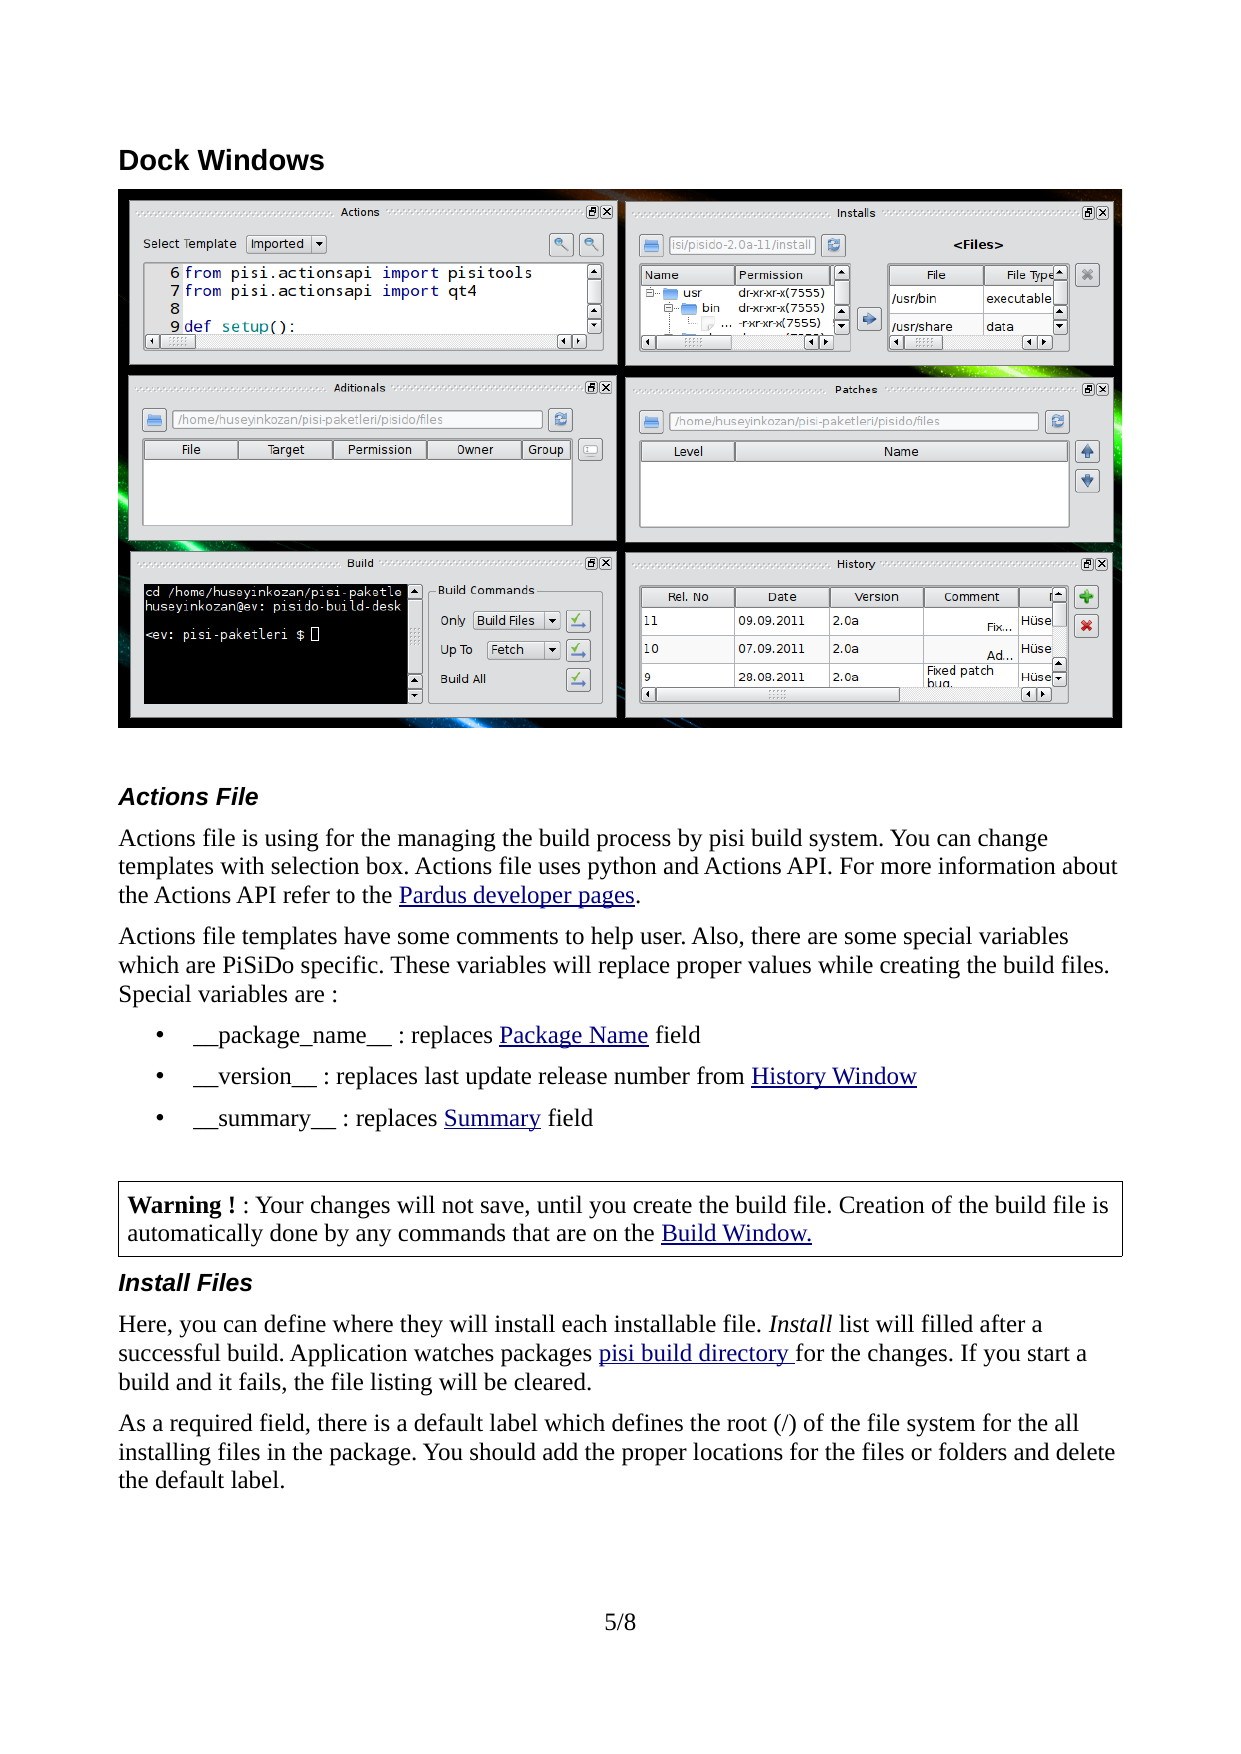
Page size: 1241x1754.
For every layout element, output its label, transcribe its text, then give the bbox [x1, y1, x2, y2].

subtitle [118, 1169, 1122, 1181]
text Actions file templates have some comments to help user. Also, there are some special variables which are PiSiDo specific. These variables will replace proper values while creating the build files. Special variables are : [118, 921, 1122, 1008]
text Actions file is using for the managing the build process by pisi build system. You can change templates with selection box. Actions file uses python and Actions API. For more information about the Actions API refer to the Pardus developer pages. [118, 823, 1122, 909]
subtitle Actions File [118, 782, 1122, 810]
picture [118, 189, 1123, 728]
subtitle Dock Windows [118, 143, 1122, 177]
text Warning ! : Your changes will not save, until you create the build file. Creation of the build file is automatically done by any commands that are on the Build Window. [127, 1190, 1113, 1247]
text As a required field, there is a default label which defines the root (/) of the file system for the all installing files in the package. You should add the proper locations for the files or folders and delete the default label. [118, 1408, 1122, 1494]
subtitle Install Files [118, 1257, 1122, 1297]
list __summary__ : replaces Summary field [156, 1103, 1122, 1131]
list __package_name__ : replaces Package Name field [156, 1020, 1122, 1049]
subtitle [119, 1182, 1122, 1256]
text Here, you can define where they will install each installable file. Install list will filled after a successful build. Application watches packages pisi build directory for the changes. If you start a build and it fails, the file listing will be cleared. [118, 1309, 1122, 1395]
list __version__ : replaces last update release number from History Window [156, 1061, 1122, 1090]
